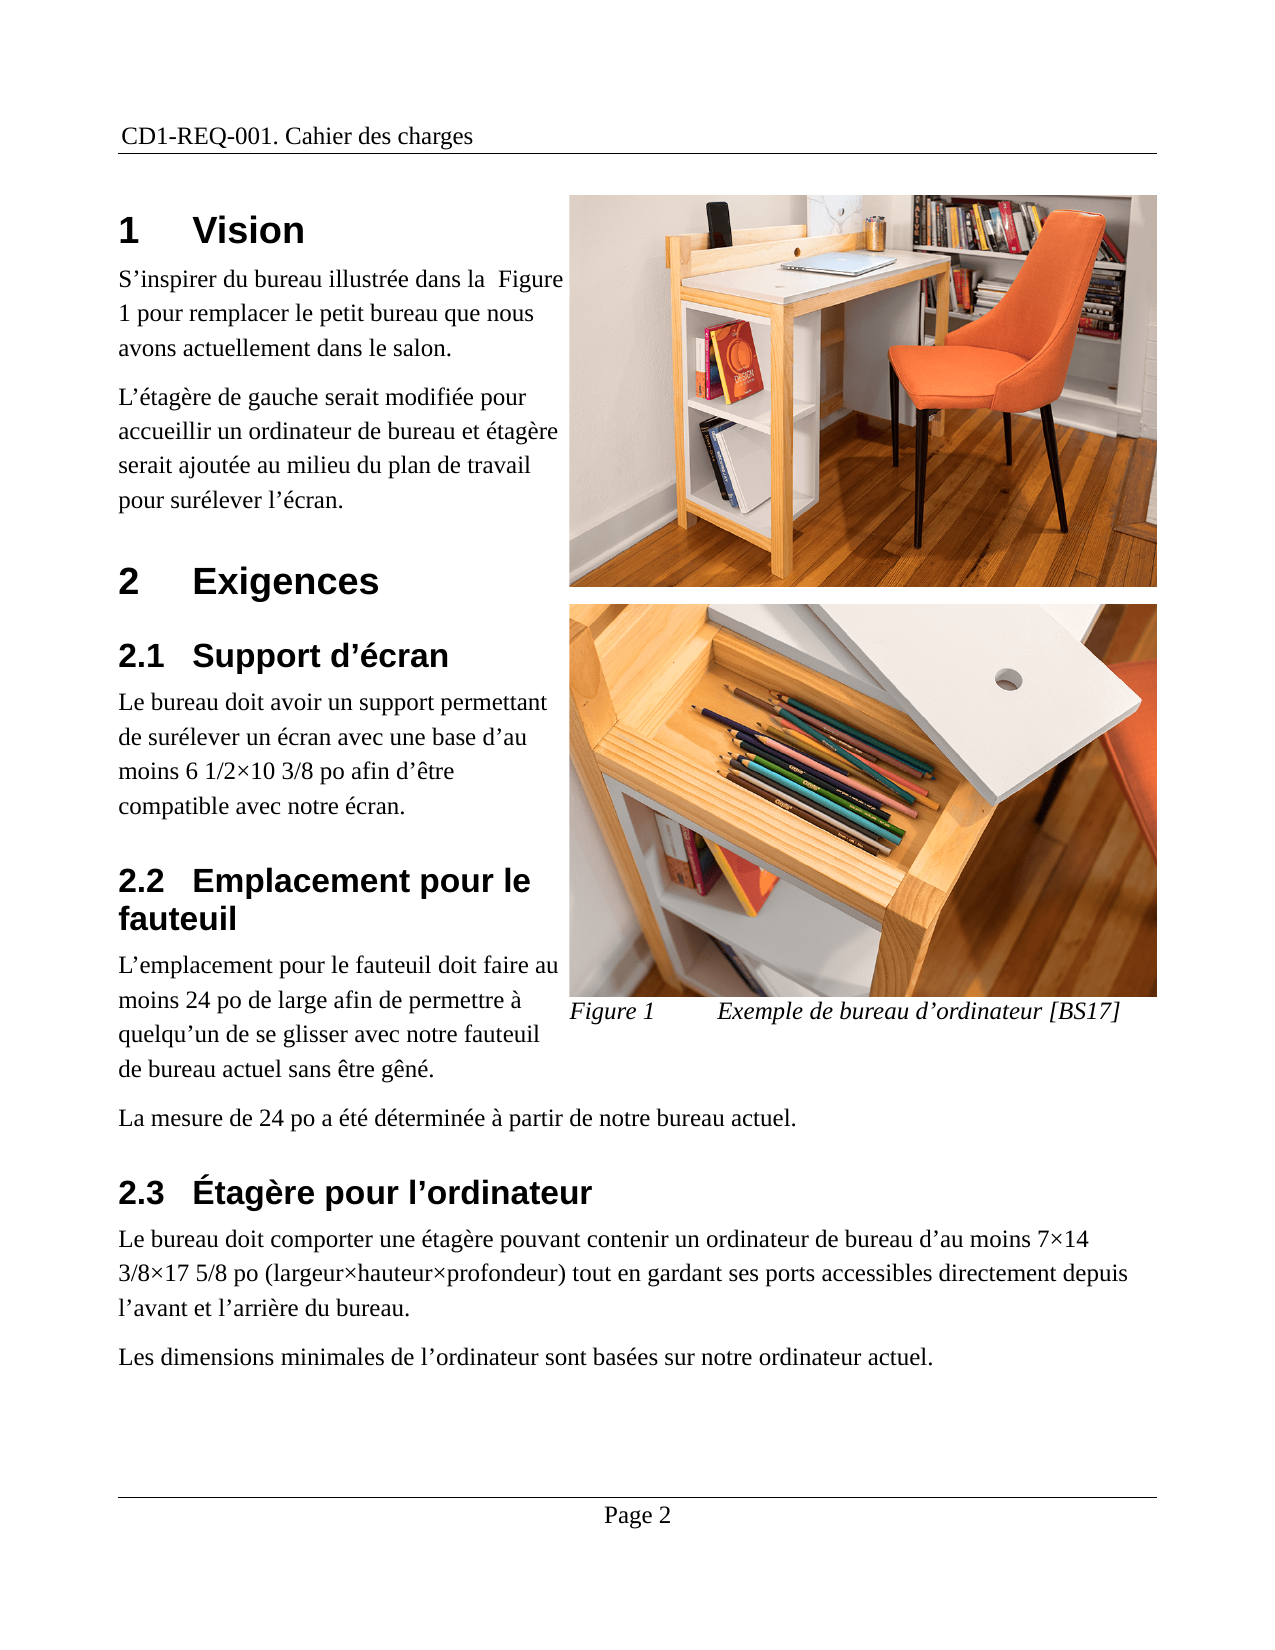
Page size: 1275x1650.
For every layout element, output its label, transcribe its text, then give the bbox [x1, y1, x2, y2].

text La mesure de 24 po a été déterminée à partir de notre bureau actuel. [118, 1103, 1157, 1132]
subtitle Support d’écran [118, 636, 569, 675]
picture [569, 195, 1157, 587]
text Le bureau doit avoir un support permettant de surélever un écran avec une base d’au moins 6 1/2×10 3/8 po afin d’être compatible avec notre écran. [118, 687, 569, 819]
subtitle Exigences [118, 559, 569, 603]
subtitle Emplacement pour le fauteuil [118, 861, 569, 938]
text Le bureau doit comporter une étagère pouvant contenir un ordinateur de bureau d’au moins 7×14 3/8×17 5/8 po (largeur×hauteur×profondeur) tout en gardant ses ports accessibles directement depuis l’avant et l’arrière du bureau. [118, 1224, 1157, 1322]
subtitle Vision [118, 207, 569, 251]
text Les dimensions minimales de l’ordinateur sont basées sur notre ordinateur actuel. [118, 1342, 1157, 1371]
subtitle Étagère pour l’ordinateur [118, 1173, 1157, 1211]
text L’emplacement pour le fauteuil doit faire au moins 24 po de large afin de permettre à quelqu’un de se glisser avec notre fauteuil de bureau actuel sans être gêné. [118, 950, 1157, 1083]
text L’étagère de gauche serait modifiée pour accueillir un ordinateur de bureau et étagère serait ajoutée au milieu du plan de travail pour surélever l’écran. [118, 382, 569, 514]
text S’inspirer du bureau illustrée dans la Figure 1 pour remplacer le petit bureau que nous avons actuellement dans le salon. [118, 264, 569, 361]
picture [569, 604, 1157, 997]
text Figure 1 Exemple de bureau d’ordinateur [BS17] [569, 997, 1157, 1025]
